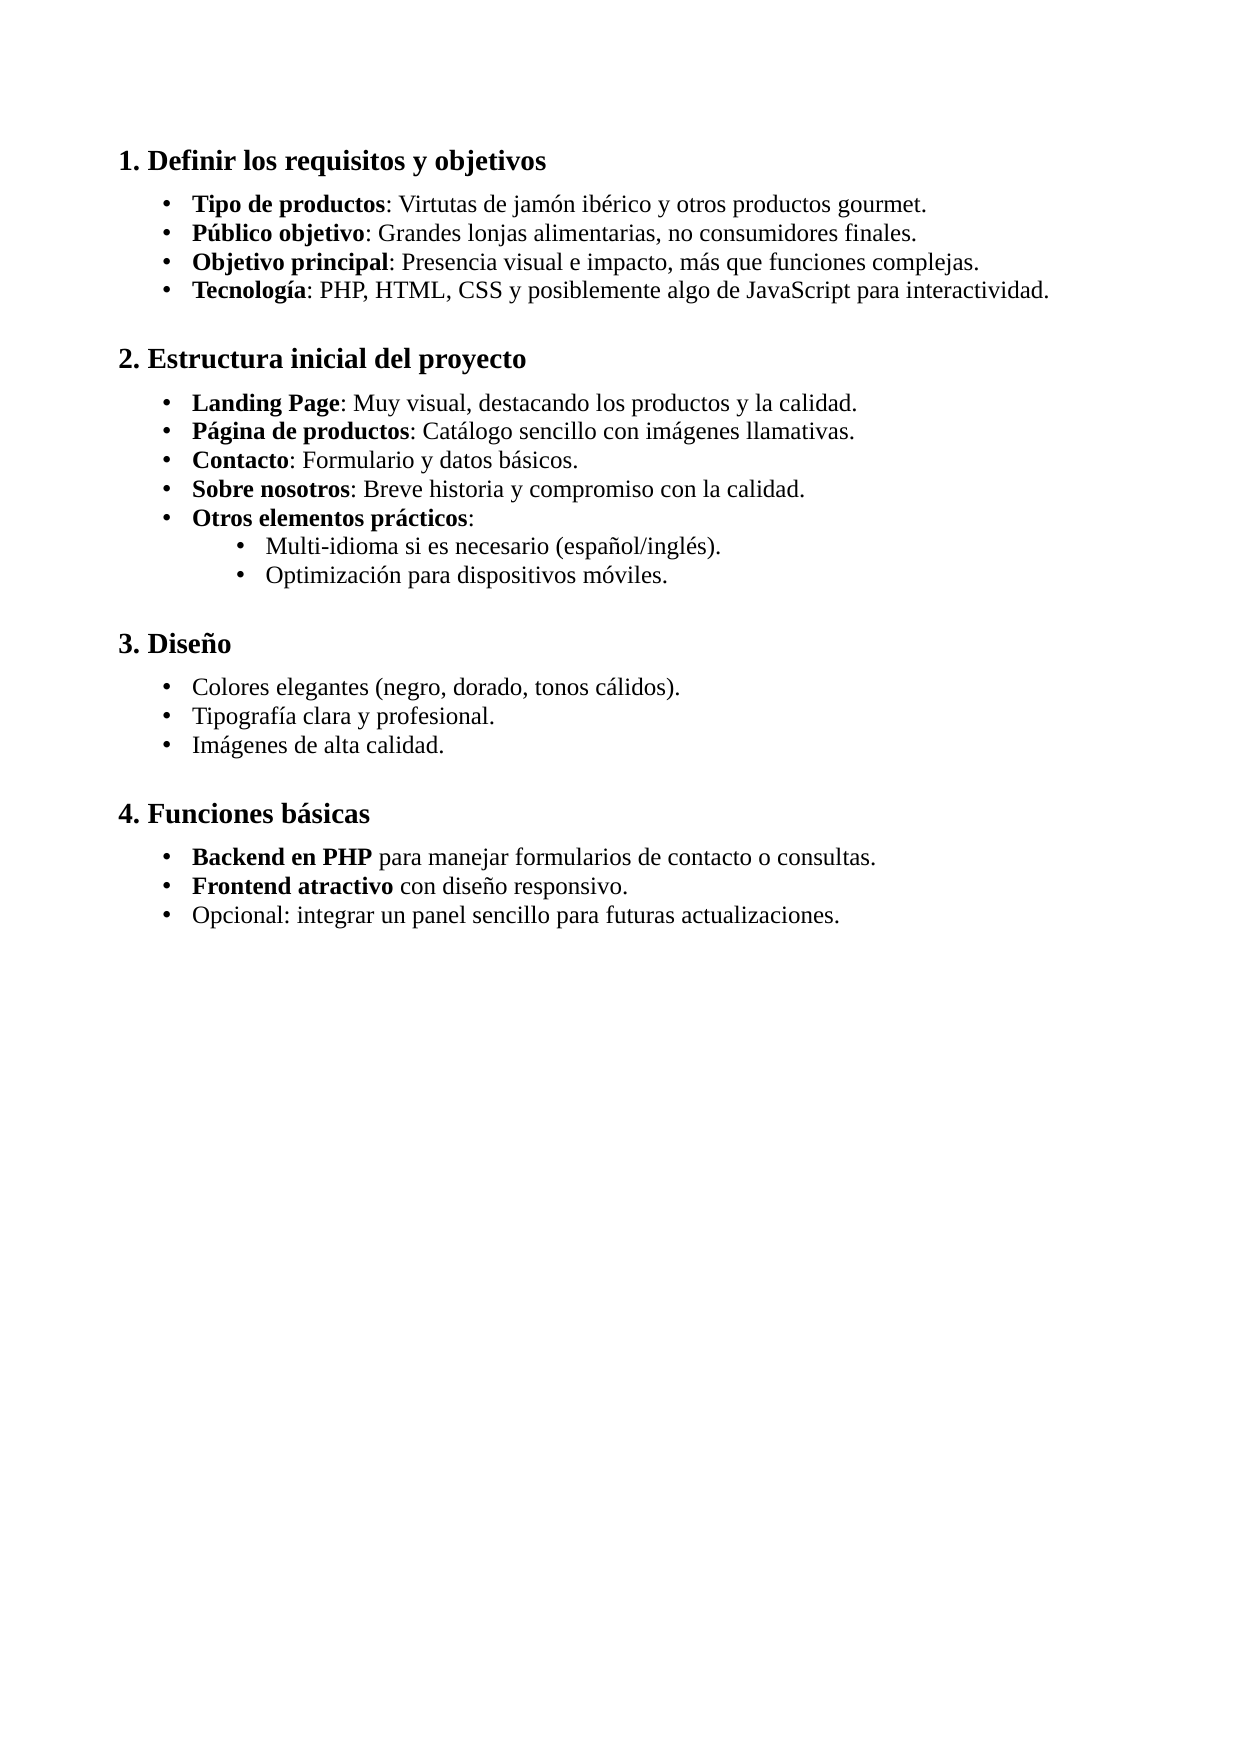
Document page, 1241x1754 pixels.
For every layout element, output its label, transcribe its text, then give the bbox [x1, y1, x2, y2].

list Colores elegantes (negro, dorado, tonos cálidos). [162, 672, 1122, 701]
list Multi-idioma si es necesario (español/inglés). [236, 531, 1122, 560]
list Objetivo principal: Presencia visual e impacto, más que funciones complejas. [162, 247, 1122, 275]
subtitle 3. Diseño [118, 626, 1122, 660]
list Frontend atractivo con diseño responsivo. [162, 871, 1122, 900]
list Backend en PHP para manejar formularios de contacto o consultas. [162, 842, 1122, 871]
list Optimización para dispositivos móviles. [236, 560, 1122, 589]
list Contacto: Formulario y datos básicos. [162, 445, 1122, 474]
list Tipografía clara y profesional. [162, 701, 1122, 730]
list Público objetivo: Grandes lonjas alimentarias, no consumidores finales. [162, 218, 1122, 247]
list Tecnología: PHP, HTML, CSS y posiblemente algo de JavaScript para interactividad. [162, 275, 1122, 304]
list Opcional: integrar un panel sencillo para futuras actualizaciones. [162, 900, 1122, 928]
list Landing Page: Muy visual, destacando los productos y la calidad. [162, 388, 1122, 416]
subtitle 2. Estructura inicial del proyecto [118, 342, 1122, 375]
list Otros elementos prácticos: [162, 503, 1122, 531]
list Imágenes de alta calidad. [162, 730, 1122, 759]
subtitle 1. Definir los requisitos y objetivos [118, 143, 1122, 177]
list Sobre nosotros: Breve historia y compromiso con la calidad. [162, 474, 1122, 503]
list Tipo de productos: Virtutas de jamón ibérico y otros productos gourmet. [162, 189, 1122, 218]
list Página de productos: Catálogo sencillo con imágenes llamativas. [162, 416, 1122, 445]
subtitle 4. Funciones básicas [118, 796, 1122, 830]
